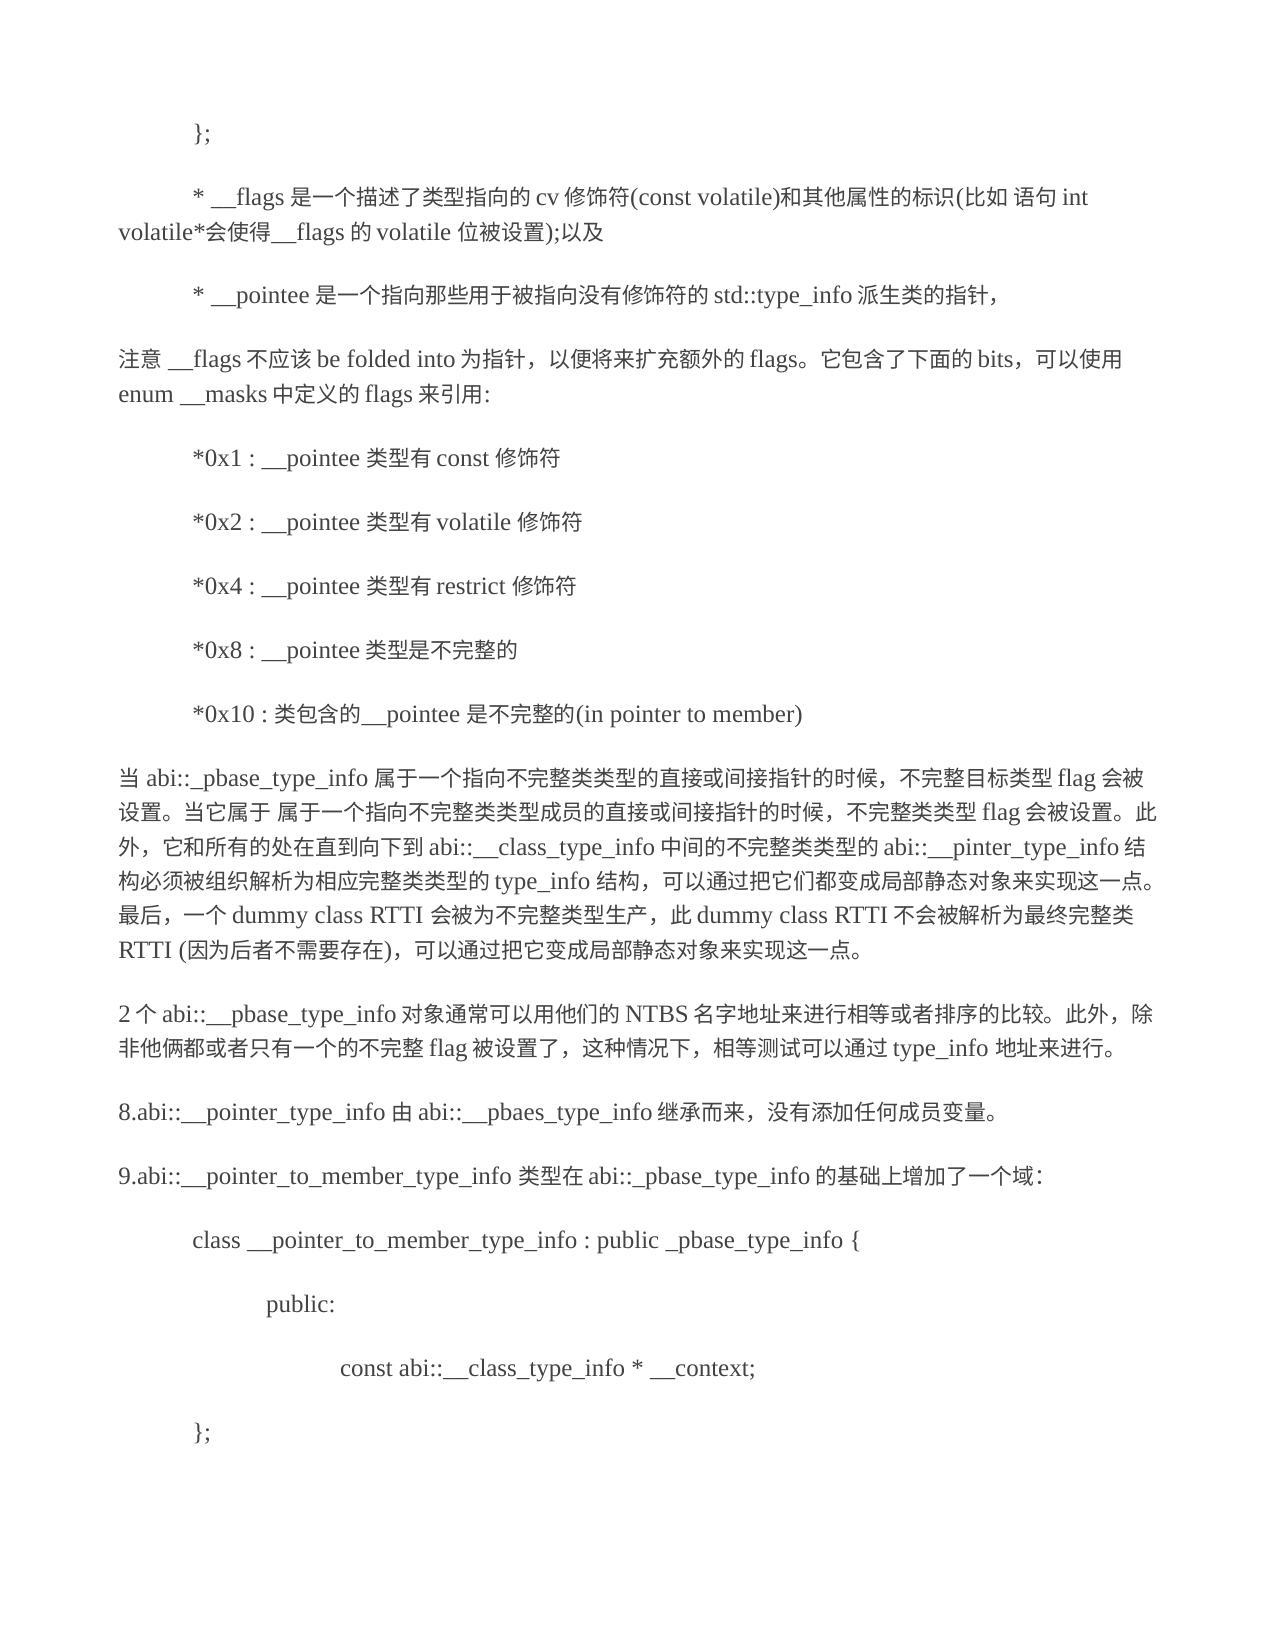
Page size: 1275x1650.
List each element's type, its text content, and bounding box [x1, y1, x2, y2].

text 8.abi::__pointer_type_info 由abi::__pbaes_type_info继承而来，没有添加任何成员变量。 [118, 1097, 1157, 1126]
text *0x1 : __pointee 类型有const 修饰符 [118, 443, 1157, 472]
text }; [118, 118, 1157, 147]
text 当 abi::_pbase_type_info 属于一个指向不完整类类型的直接或间接指针的时候，不完整目标类型flag会被设置。当它属于 属于一个指向不完整类类型成员的直接或间接指针的时候，不完整类类型flag会被设置。此外，它和所有的处在直到向下到abi::__class_type_info中间的不完整类类型的abi::__pinter_type_info结构必须被组织解析为相应完整类类型的type_info 结构，可以通过把它们都变成局部静态对象来实现这一点。最后，一个dummy class RTTI 会被为不完整类型生产，此dummy class RTTI不会被解析为最终完整类RTTI (因为后者不需要存在)，可以通过把它变成局部静态对象来实现这一点。 [118, 763, 1157, 964]
text public: [118, 1289, 1157, 1318]
text * __flags 是一个描述了类型指向的cv修饰符(const volatile)和其他属性的标识(比如 语句int volatile*会使得__flags的volatile 位被设置);以及 [118, 182, 1157, 245]
text *0x2 : __pointee 类型有volatile 修饰符 [118, 507, 1157, 536]
text 9.abi::__pointer_to_member_type_info 类型在abi::_pbase_type_info的基础上增加了一个域： [118, 1161, 1157, 1190]
text 注意 __flags不应该be folded into为指针，以便将来扩充额外的flags。它包含了下面的bits，可以使用 enum __masks中定义的flags来引用: [118, 344, 1157, 408]
text *0x8 : __pointee类型是不完整的 [118, 635, 1157, 663]
text }; [118, 1417, 1157, 1446]
text *0x10 : 类包含的__pointee 是不完整的(in pointer to member) [118, 699, 1157, 727]
text * __pointee 是一个指向那些用于被指向没有修饰符的std::type_info派生类的指针， [118, 281, 1157, 309]
text const abi::__class_type_info * __context; [118, 1353, 1157, 1382]
text *0x4 : __pointee 类型有restrict 修饰符 [118, 571, 1157, 599]
text class __pointer_to_member_type_info : public _pbase_type_info { [118, 1225, 1157, 1254]
text 2个abi::__pbase_type_info对象通常可以用他们的NTBS名字地址来进行相等或者排序的比较。此外，除非他俩都或者只有一个的不完整flag被设置了，这种情况下，相等测试可以通过type_info 地址来进行。 [118, 999, 1157, 1062]
